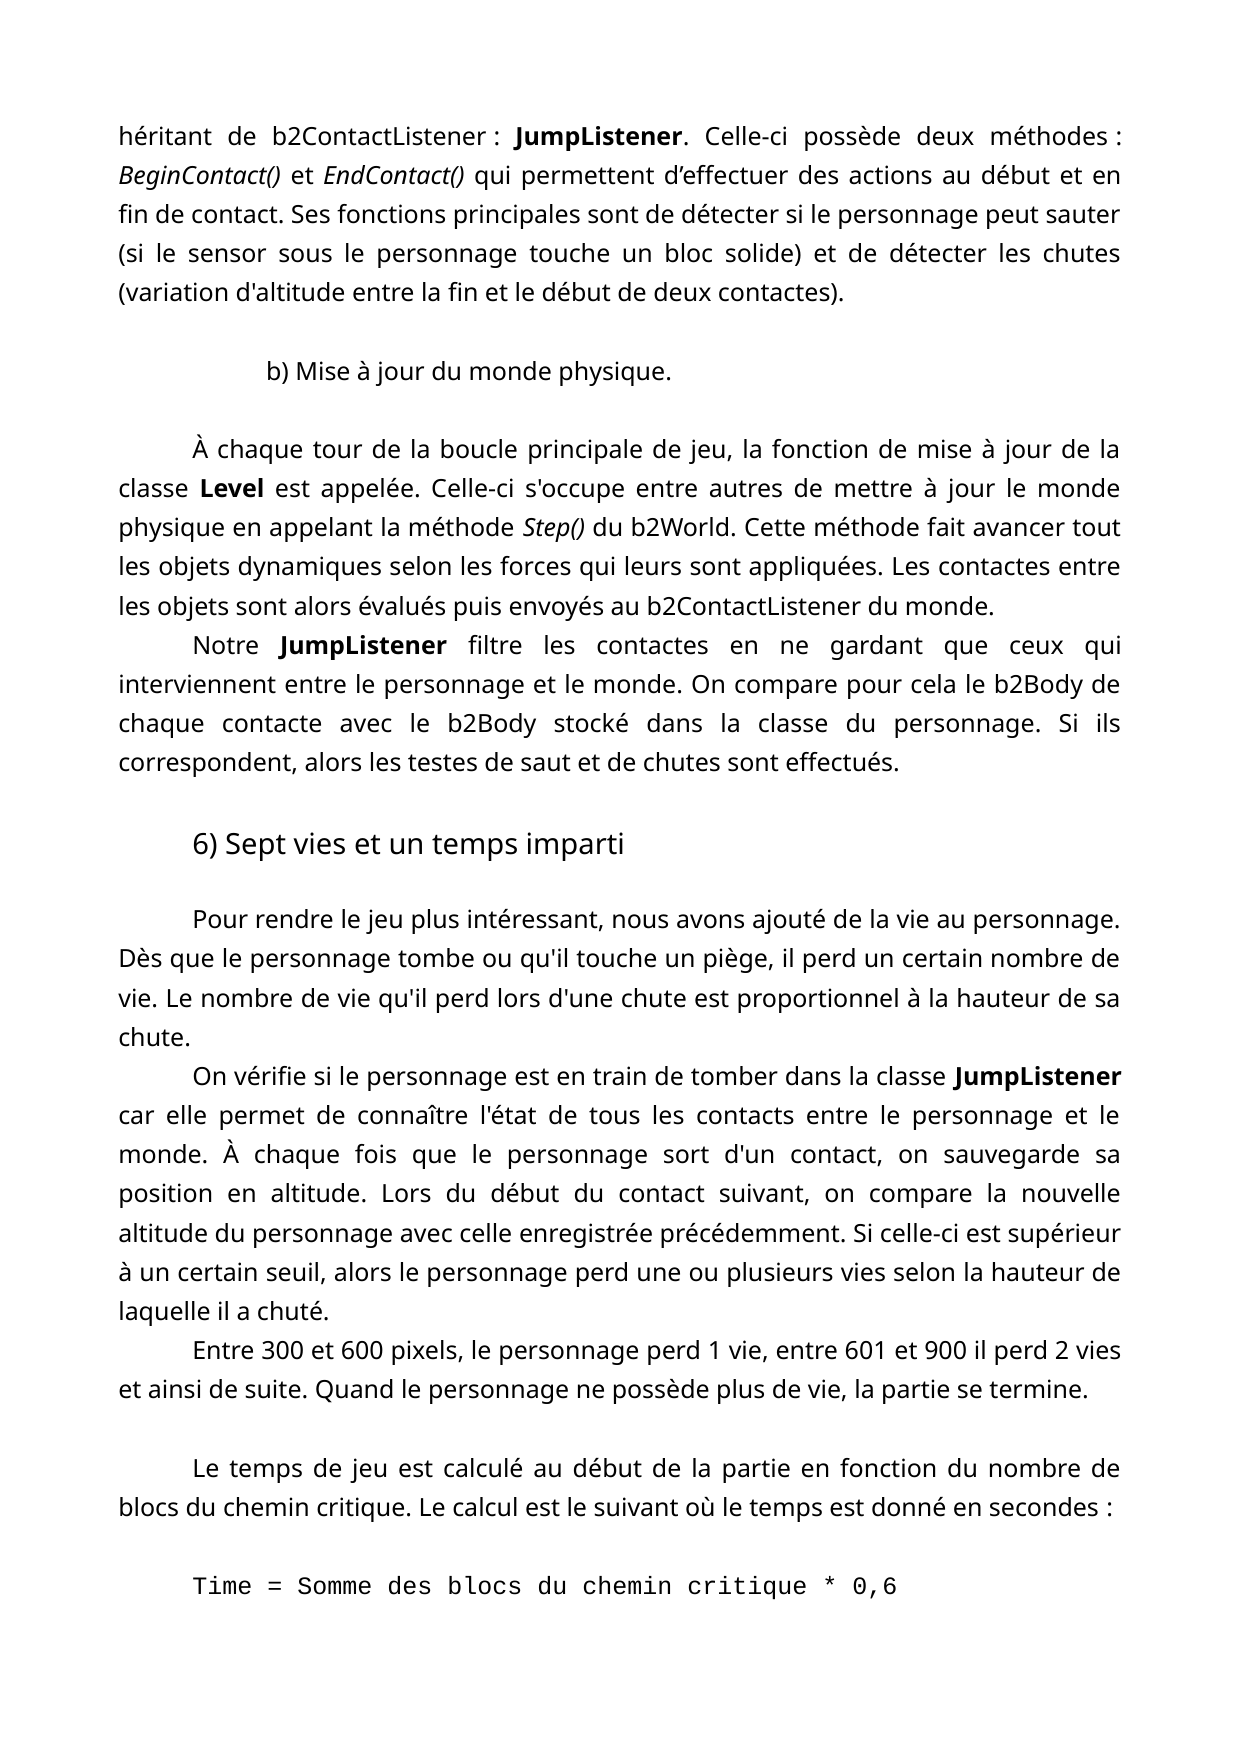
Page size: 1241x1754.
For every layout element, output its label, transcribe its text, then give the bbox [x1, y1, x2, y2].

text héritant de b2ContactListener : JumpListener. Celle-ci possède deux méthodes : BeginContact() et EndContact() qui permettent d’effectuer des actions au début et en fin de contact. Ses fonctions principales sont de détecter si le personnage peut sauter (si le sensor sous le personnage touche un bloc solide) et de détecter les chutes (variation d'altitude entre la fin et le début de deux contactes). [118, 118, 1122, 309]
text b) Mise à jour du monde physique. [118, 353, 1122, 387]
text Time = Somme des blocs du chemin critique * 0,6 [118, 1568, 1122, 1602]
text À chaque tour de la boucle principale de jeu, la fonction de mise à jour de la classe Level est appelée. Celle-ci s'occupe entre autres de mettre à jour le monde physique en appelant la méthode Step() du b2World. Cette méthode fait avancer tout les objets dynamiques selon les forces qui leurs sont appliquées. Les contactes entre les objets sont alors évalués puis envoyés au b2ContactListener du monde. [118, 431, 1122, 622]
text Pour rendre le jeu plus intéressant, nous avons ajouté de la vie au personnage. Dès que le personnage tombe ou qu'il touche un piège, il perd un certain nombre de vie. Le nombre de vie qu'il perd lors d'une chute est proportionnel à la hauteur de sa chute. [118, 902, 1122, 1053]
text 6) Sept vies et un temps imparti [118, 823, 1122, 863]
text On vérifie si le personnage est en train de tomber dans la classe JumpListener car elle permet de connaître l'état de tous les contacts entre le personnage et le monde. À chaque fois que le personnage sort d'un contact, on sauvegarde sa position en altitude. Lors du début du contact suivant, on compare la nouvelle altitude du personnage avec celle enregistrée précédemment. Si celle-ci est supérieur à un certain seuil, alors le personnage perd une ou plusieurs vies selon la hauteur de laquelle il a chuté. [118, 1059, 1122, 1328]
text Notre JumpListener filtre les contactes en ne gardant que ceux qui interviennent entre le personnage et le monde. On compare pour cela le b2Body de chaque contacte avec le b2Body stocké dans la classe du personnage. Si ils correspondent, alors les testes de saut et de chutes sont effectués. [118, 627, 1122, 779]
text Le temps de jeu est calculé au début de la partie en fonction du nombre de blocs du chemin critique. Le calcul est le suivant où le temps est donné en secondes : [118, 1450, 1122, 1523]
text Entre 300 et 600 pixels, le personnage perd 1 vie, entre 601 et 900 il perd 2 vies et ainsi de suite. Quand le personnage ne possède plus de vie, la partie se termine. [118, 1333, 1122, 1406]
